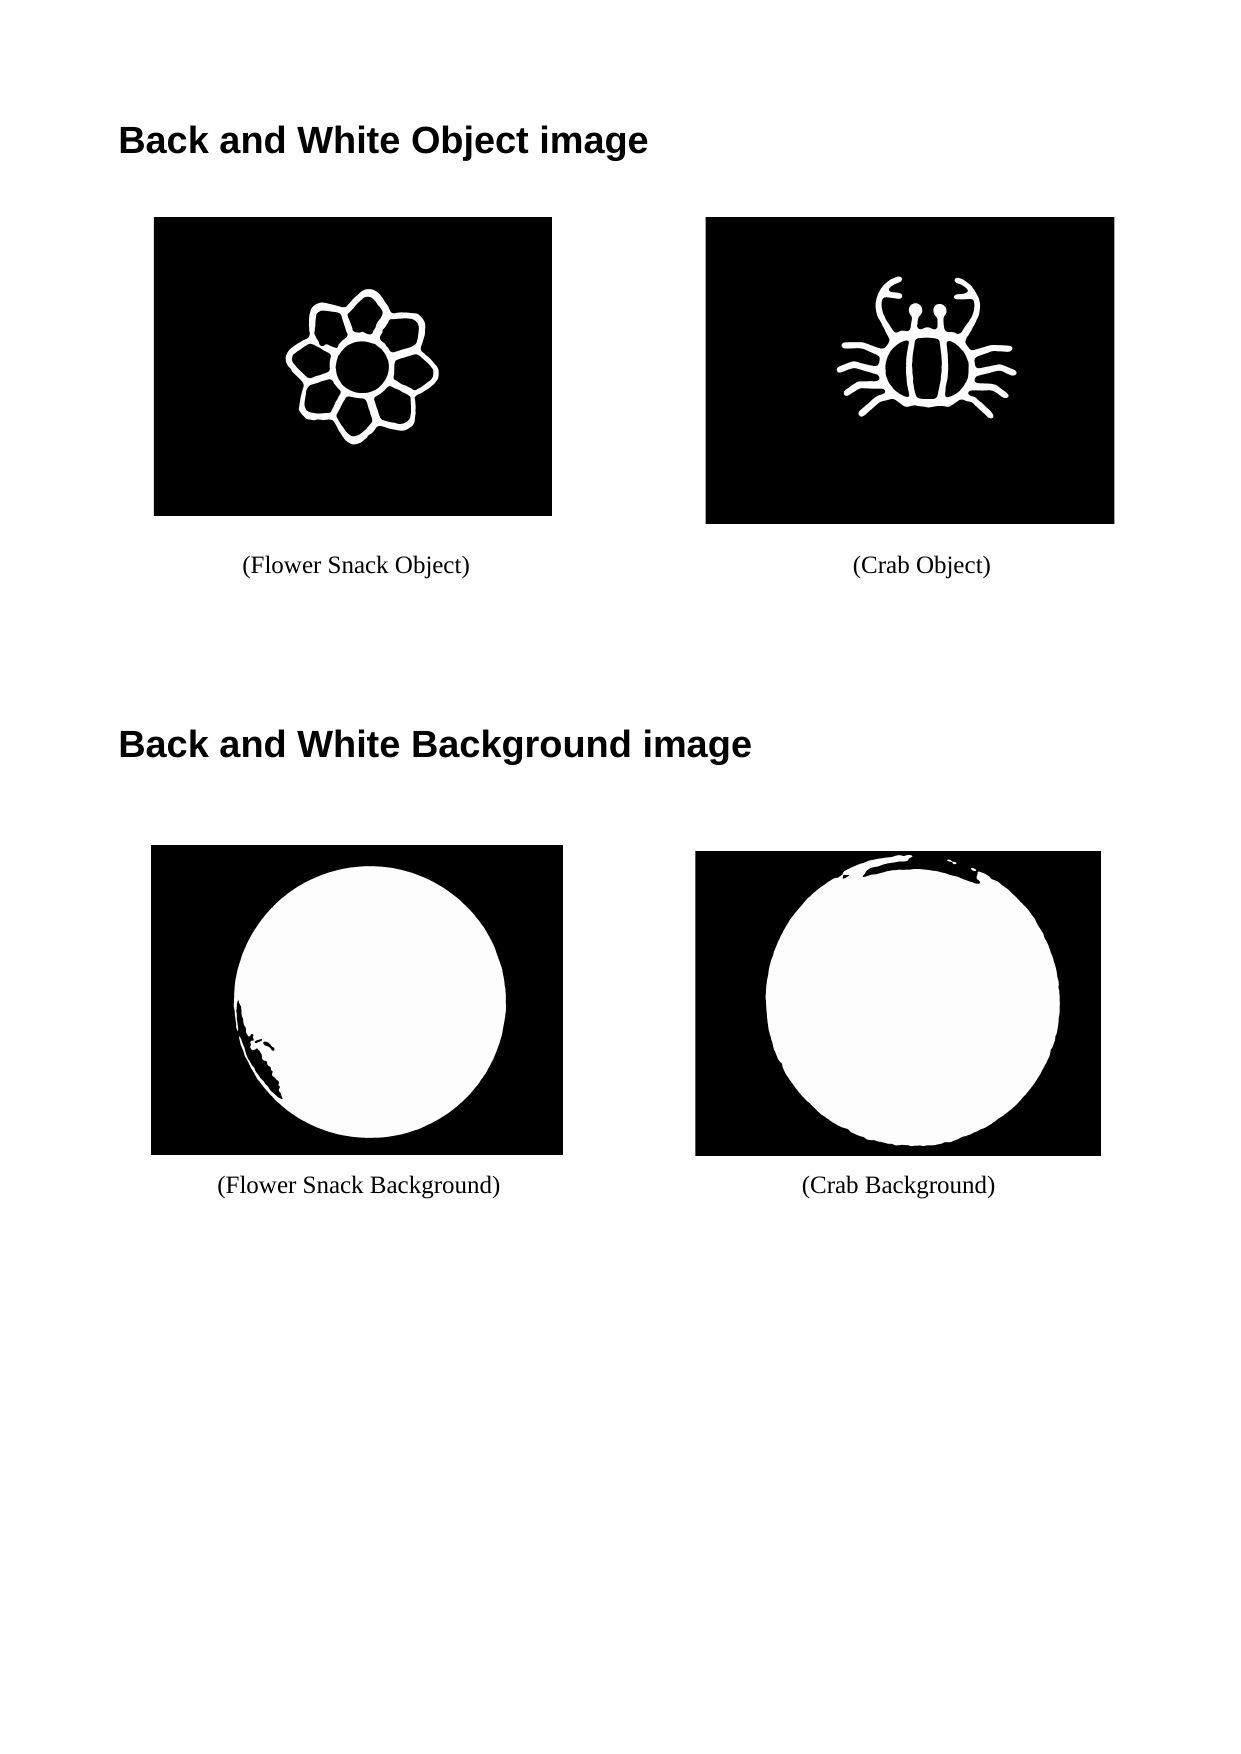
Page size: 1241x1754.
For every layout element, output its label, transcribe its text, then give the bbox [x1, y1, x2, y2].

picture [705, 217, 1115, 524]
text (Flower Snack Object) (Crab Object) [118, 550, 1122, 578]
picture [151, 845, 563, 1155]
text (Flower Snack Background) (Crab Background) [118, 1171, 1122, 1199]
picture [695, 851, 1101, 1156]
subtitle Back and White Background image [118, 722, 1122, 766]
picture [153, 217, 552, 516]
subtitle Back and White Object image [118, 118, 1122, 162]
